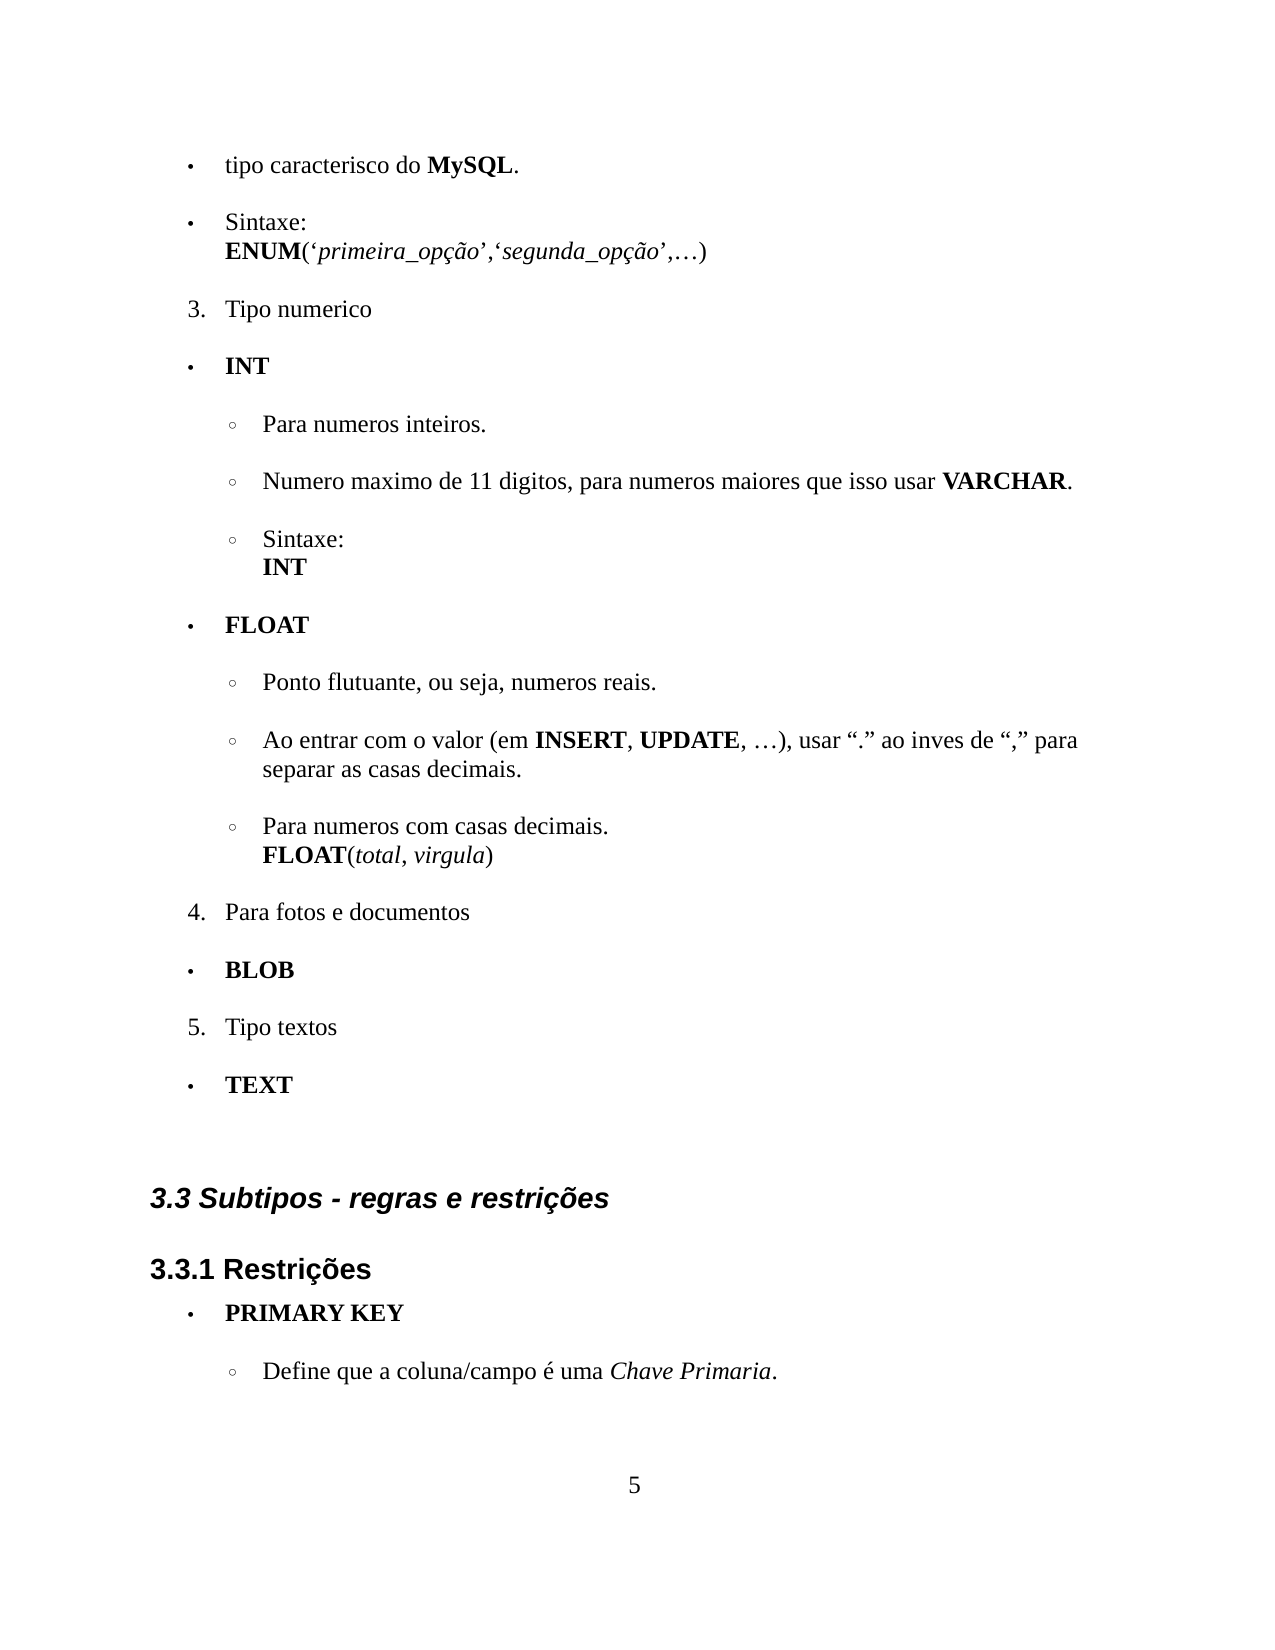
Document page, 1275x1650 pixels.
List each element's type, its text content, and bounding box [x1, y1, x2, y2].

list Ponto flutuante, ou seja, numeros reais. [225, 667, 1125, 725]
list Numero maximo de 11 digitos, para numeros maiores que isso usar VARCHAR. [225, 466, 1125, 524]
subtitle 3.3 Subtipos - regras e restrições [150, 1181, 1125, 1215]
list Define que a coluna/campo é uma Chave Primaria. [225, 1356, 1125, 1413]
list Para numeros inteiros. [225, 409, 1125, 466]
list Sintaxe: ENUM(‘primeira_opção’,‘segunda_opção’,…) [187, 207, 1125, 294]
list FLOAT [187, 610, 1125, 667]
list PRIMARY KEY [187, 1298, 1125, 1356]
list tipo caracterisco do MySQL. [187, 150, 1125, 207]
list INT [187, 351, 1125, 409]
list Tipo textos [187, 1012, 1125, 1070]
list BLOB [187, 955, 1125, 1012]
subtitle 3.3.1 Restrições [150, 1252, 1125, 1286]
list Sintaxe: INT [225, 524, 1125, 610]
list Para fotos e documentos [187, 897, 1125, 955]
list Para numeros com casas decimais. FLOAT(total, virgula) [225, 811, 1125, 897]
list Tipo numerico [187, 294, 1125, 351]
list Ao entrar com o valor (em INSERT, UPDATE, …), usar “.” ao inves de “,” para separar as casas decimais. [225, 725, 1125, 811]
list TEXT [187, 1070, 1125, 1127]
